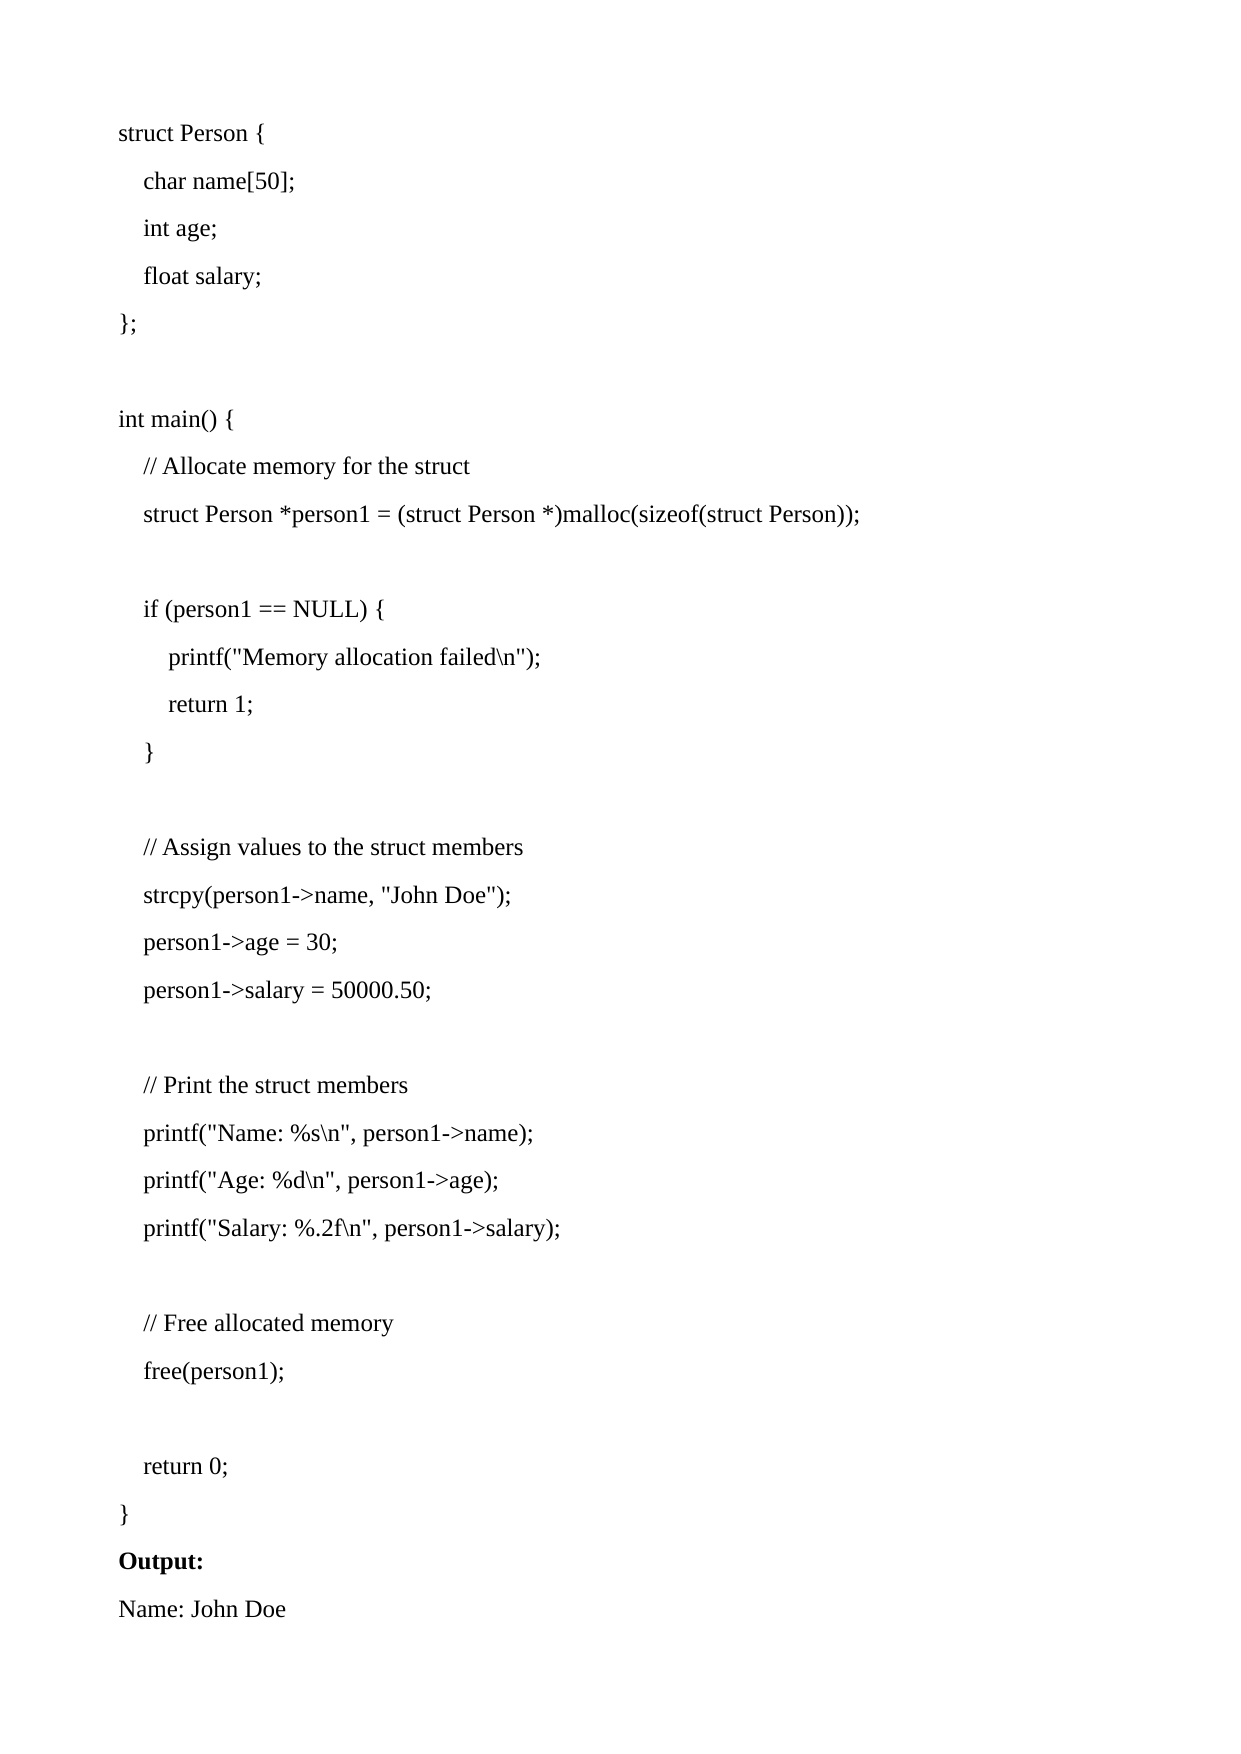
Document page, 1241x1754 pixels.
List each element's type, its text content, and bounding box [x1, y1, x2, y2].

text // Free allocated memory [118, 1308, 1122, 1337]
text // Assign values to the struct members [118, 832, 1122, 861]
text int age; [118, 213, 1122, 242]
text // Allocate memory for the struct [118, 451, 1122, 480]
text free(person1); [118, 1356, 1122, 1384]
text printf("Memory allocation failed\n"); [118, 642, 1122, 671]
text if (person1 == NULL) { [118, 594, 1122, 623]
text } [118, 1499, 1122, 1527]
text return 1; [118, 689, 1122, 718]
text char name[50]; [118, 166, 1122, 194]
text Name: John Doe [118, 1594, 1122, 1623]
text printf("Name: %s\n", person1->name); [118, 1118, 1122, 1147]
text struct Person { [118, 118, 1122, 147]
text }; [118, 308, 1122, 337]
text person1->salary = 50000.50; [118, 975, 1122, 1004]
text printf("Age: %d\n", person1->age); [118, 1165, 1122, 1194]
text float salary; [118, 261, 1122, 290]
text person1->age = 30; [118, 927, 1122, 956]
text Output: [118, 1546, 1122, 1575]
text strcpy(person1->name, "John Doe"); [118, 880, 1122, 908]
text // Print the struct members [118, 1070, 1122, 1099]
text int main() { [118, 404, 1122, 432]
text } [118, 737, 1122, 766]
text return 0; [118, 1451, 1122, 1480]
text struct Person *person1 = (struct Person *)malloc(sizeof(struct Person)); [118, 499, 1122, 528]
text printf("Salary: %.2f\n", person1->salary); [118, 1213, 1122, 1242]
